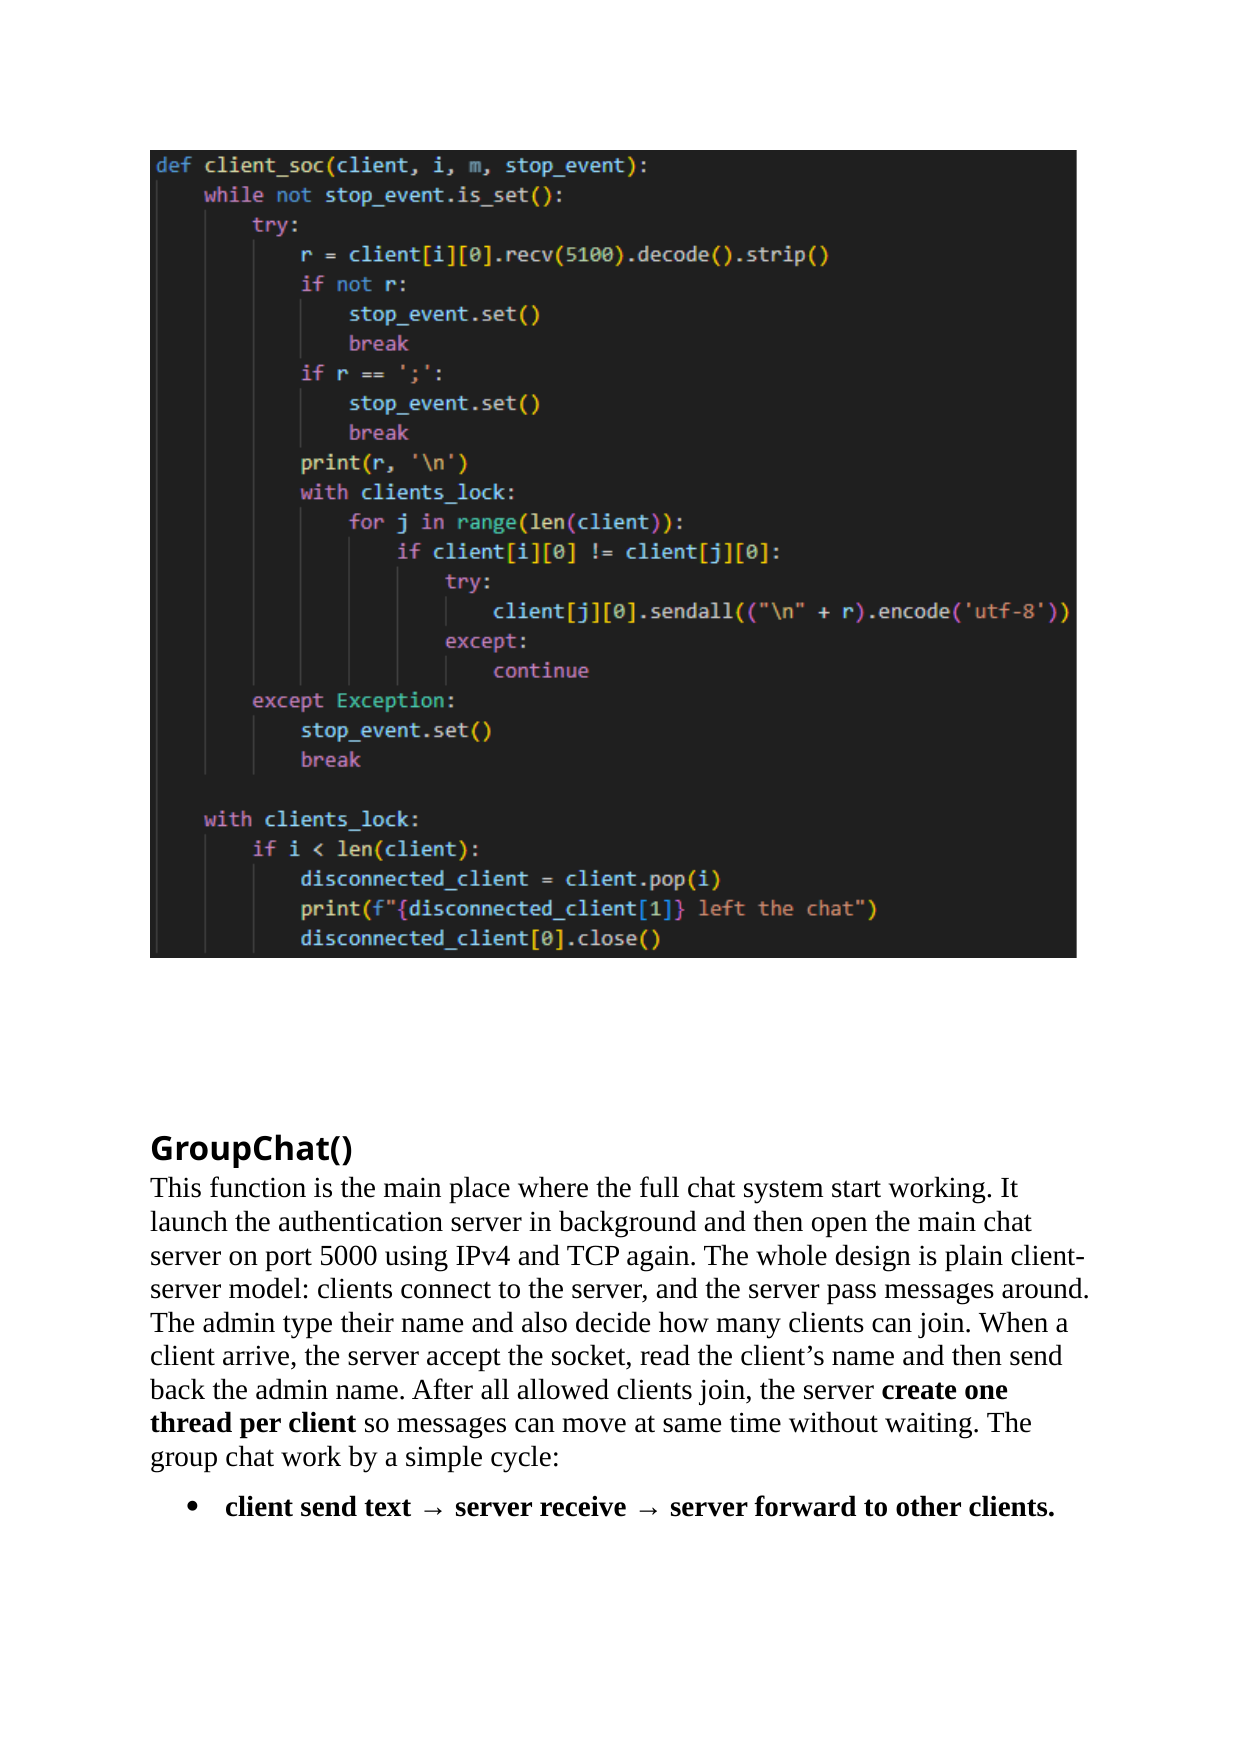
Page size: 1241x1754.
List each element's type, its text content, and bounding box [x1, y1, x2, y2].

list client send text → server receive → server forward to other clients. [187, 1489, 1090, 1523]
text GroupChat() This function is the main place where the full chat system start working. It launch the authentication server in background and then open the main chat server on port 5000 using IPv4 and TCP again. The whole design is plain client-server model: clients connect to the server, and the server pass messages around. The admin type their name and also decide how many clients can join. When a client arrive, the server accept the socket, read the client’s name and then send back the admin name. After all allowed clients join, the server create one thread per client so messages can move at same time without waiting. The group chat work by a simple cycle: [150, 1125, 1090, 1472]
